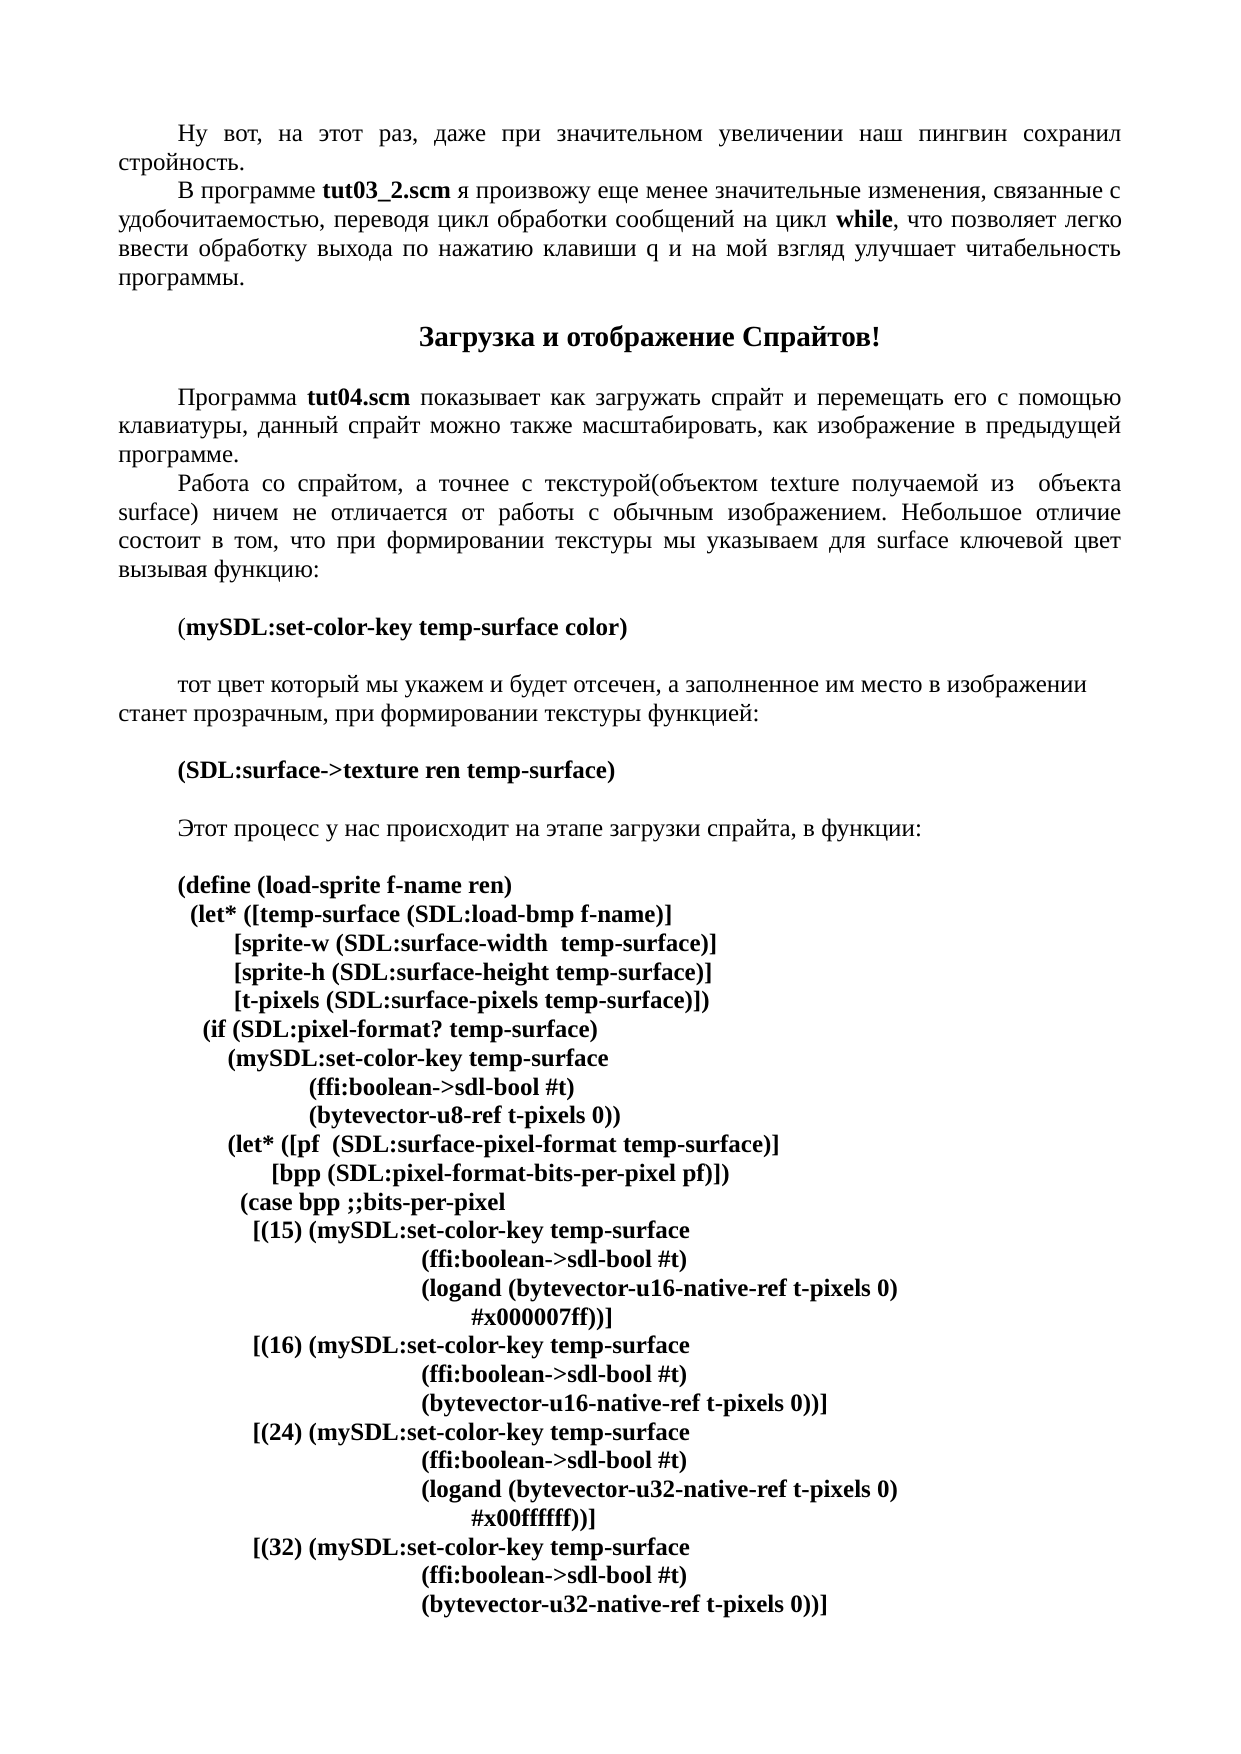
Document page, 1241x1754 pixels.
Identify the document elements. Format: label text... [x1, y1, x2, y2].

text (let* ([temp-surface (SDL:load-bmp f-name)] [118, 899, 1122, 928]
text (mySDL:set-color-key temp-surface [118, 1043, 1122, 1072]
text (ffi:boolean->sdl-bool #t) [118, 1560, 1122, 1589]
text #x00ffffff))] [118, 1503, 1122, 1532]
text [(16) (mySDL:set-color-key temp-surface [118, 1330, 1122, 1359]
text (bytevector-u16-native-ref t-pixels 0))] [118, 1388, 1122, 1417]
text (ffi:boolean->sdl-bool #t) [118, 1244, 1122, 1273]
text (ffi:boolean->sdl-bool #t) [118, 1072, 1122, 1100]
text #x000007ff))] [118, 1302, 1122, 1330]
text [sprite-h (SDL:surface-height temp-surface)] [118, 957, 1122, 985]
text [t-pixels (SDL:surface-pixels temp-surface)]) [118, 985, 1122, 1014]
text В программе tut03_2.scm я произвожу еще менее значительные изменения, связанные с удобочитаемостью, переводя цикл обработки сообщений на цикл while, что позволяет легко ввести обработку выхода по нажатию клавиши q и на мой взгляд улучшает читабельность программы. [118, 176, 1122, 291]
text (let* ([pf (SDL:surface-pixel-format temp-surface)] [118, 1129, 1122, 1158]
text (bytevector-u8-ref t-pixels 0)) [118, 1100, 1122, 1129]
text [(32) (mySDL:set-color-key temp-surface [118, 1532, 1122, 1560]
text (mySDL:set-color-key temp-surface color) [118, 612, 1122, 640]
text [(24) (mySDL:set-color-key temp-surface [118, 1417, 1122, 1445]
text [(15) (mySDL:set-color-key temp-surface [118, 1215, 1122, 1244]
text Работа со спрайтом, а точнее с текстурой(объектом texture получаемой из объекта surface) ничем не отличается от работы с обычным изображением. Небольшое отличие состоит в том, что при формировании текстуры мы указываем для surface ключевой цвет вызывая функцию: [118, 468, 1122, 583]
text (if (SDL:pixel-format? temp-surface) [118, 1014, 1122, 1043]
text (SDL:surface->texture ren temp-surface) [118, 755, 1122, 784]
text [bpp (SDL:pixel-format-bits-per-pixel pf)]) [118, 1158, 1122, 1187]
text тот цвет который мы укажем и будет отсечен, а заполненное им место в изображении станет прозрачным, при формировании текстуры функцией: [118, 669, 1122, 727]
text Этот процесс у нас происходит на этапе загрузки спрайта, в функции: [118, 813, 1122, 842]
text Загрузка и отображение Спрайтов! [118, 319, 1122, 353]
text [sprite-w (SDL:surface-width temp-surface)] [118, 928, 1122, 957]
text (logand (bytevector-u32-native-ref t-pixels 0) [118, 1474, 1122, 1503]
text (ffi:boolean->sdl-bool #t) [118, 1359, 1122, 1388]
text Ну вот, на этот раз, даже при значительном увеличении наш пингвин сохранил стройность. [118, 118, 1122, 176]
text Программа tut04.scm показывает как загружать спрайт и перемещать его с помощью клавиатуры, данный спрайт можно также масштабировать, как изображение в предыдущей программе. [118, 382, 1122, 468]
text (case bpp ;;bits-per-pixel [118, 1187, 1122, 1215]
text (ffi:boolean->sdl-bool #t) [118, 1445, 1122, 1474]
text (bytevector-u32-native-ref t-pixels 0))] [118, 1589, 1122, 1618]
text (define (load-sprite f-name ren) [118, 870, 1122, 899]
text (logand (bytevector-u16-native-ref t-pixels 0) [118, 1273, 1122, 1302]
